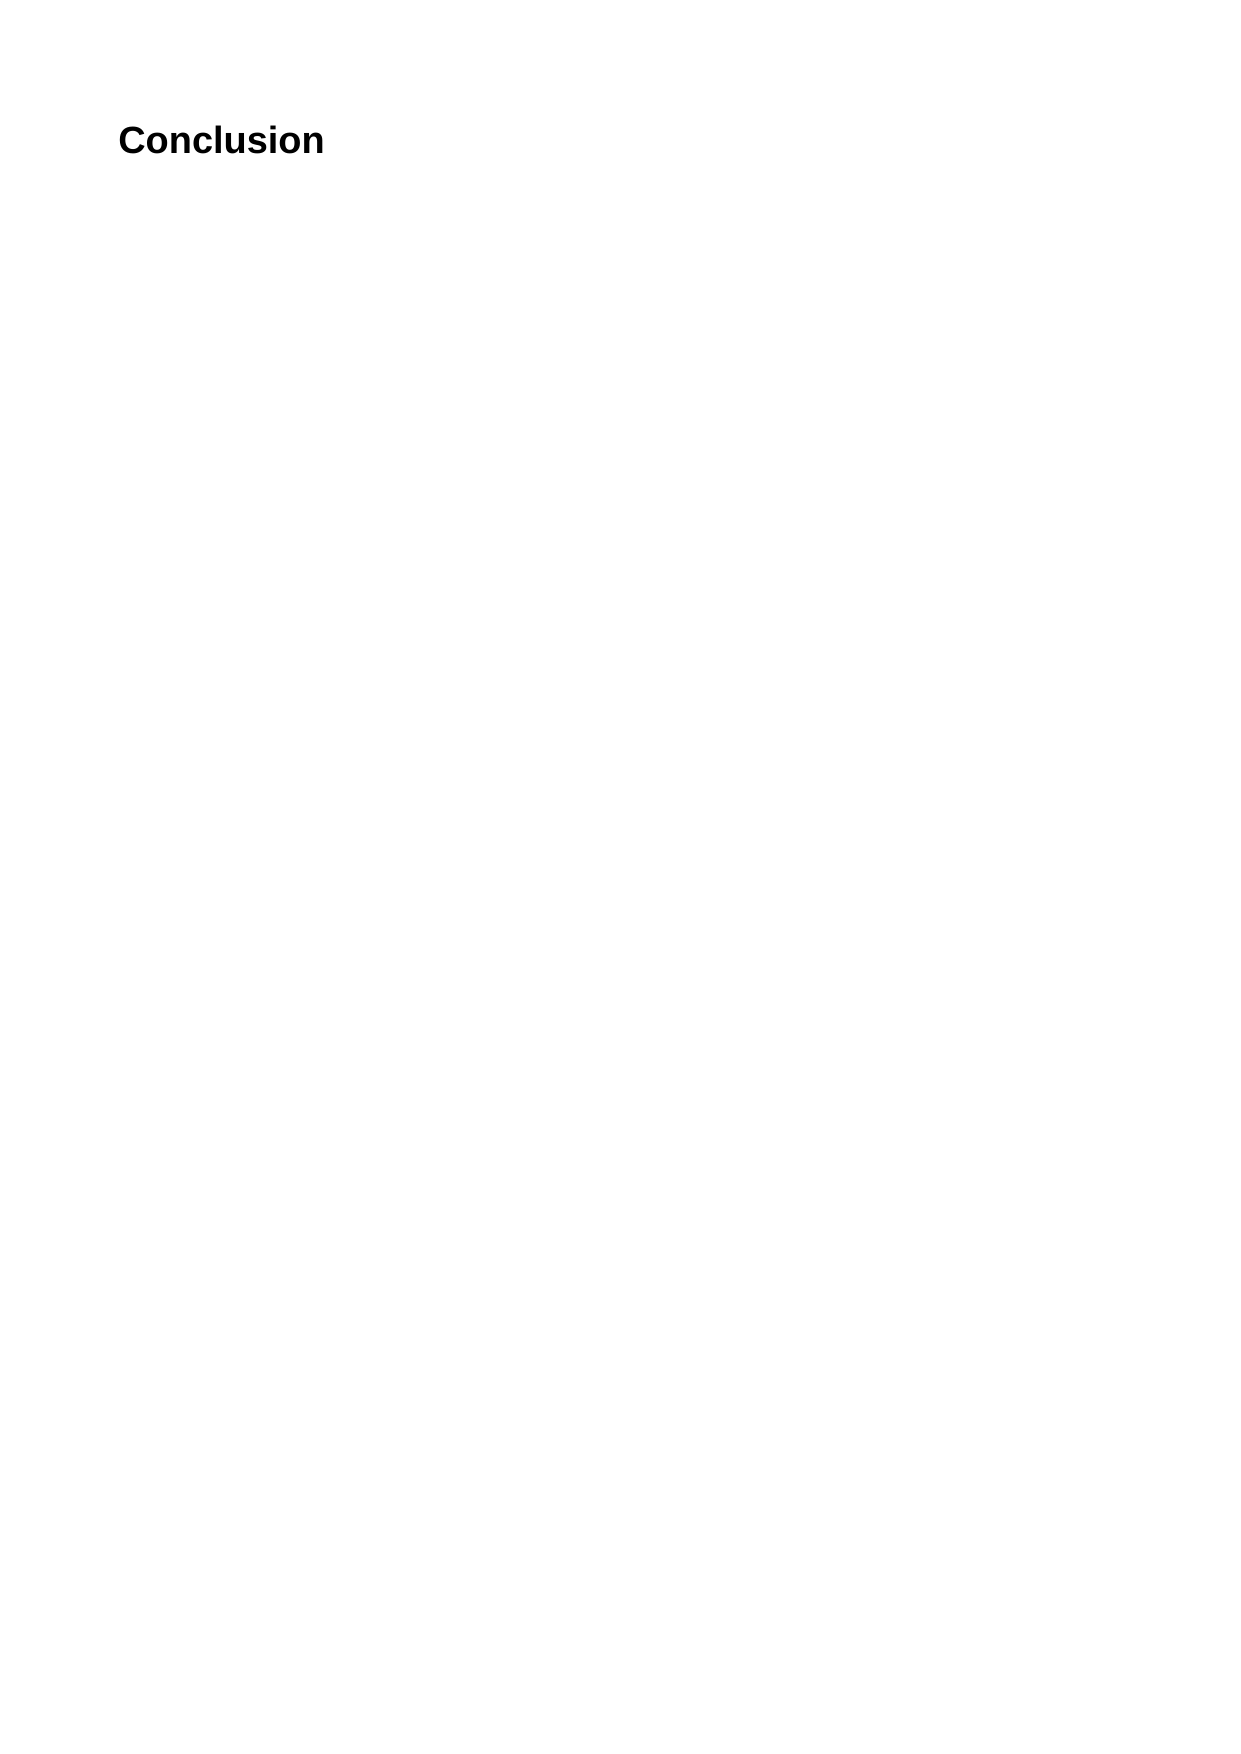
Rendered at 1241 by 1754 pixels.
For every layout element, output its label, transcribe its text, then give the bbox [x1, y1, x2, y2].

subtitle Conclusion [118, 118, 1122, 162]
